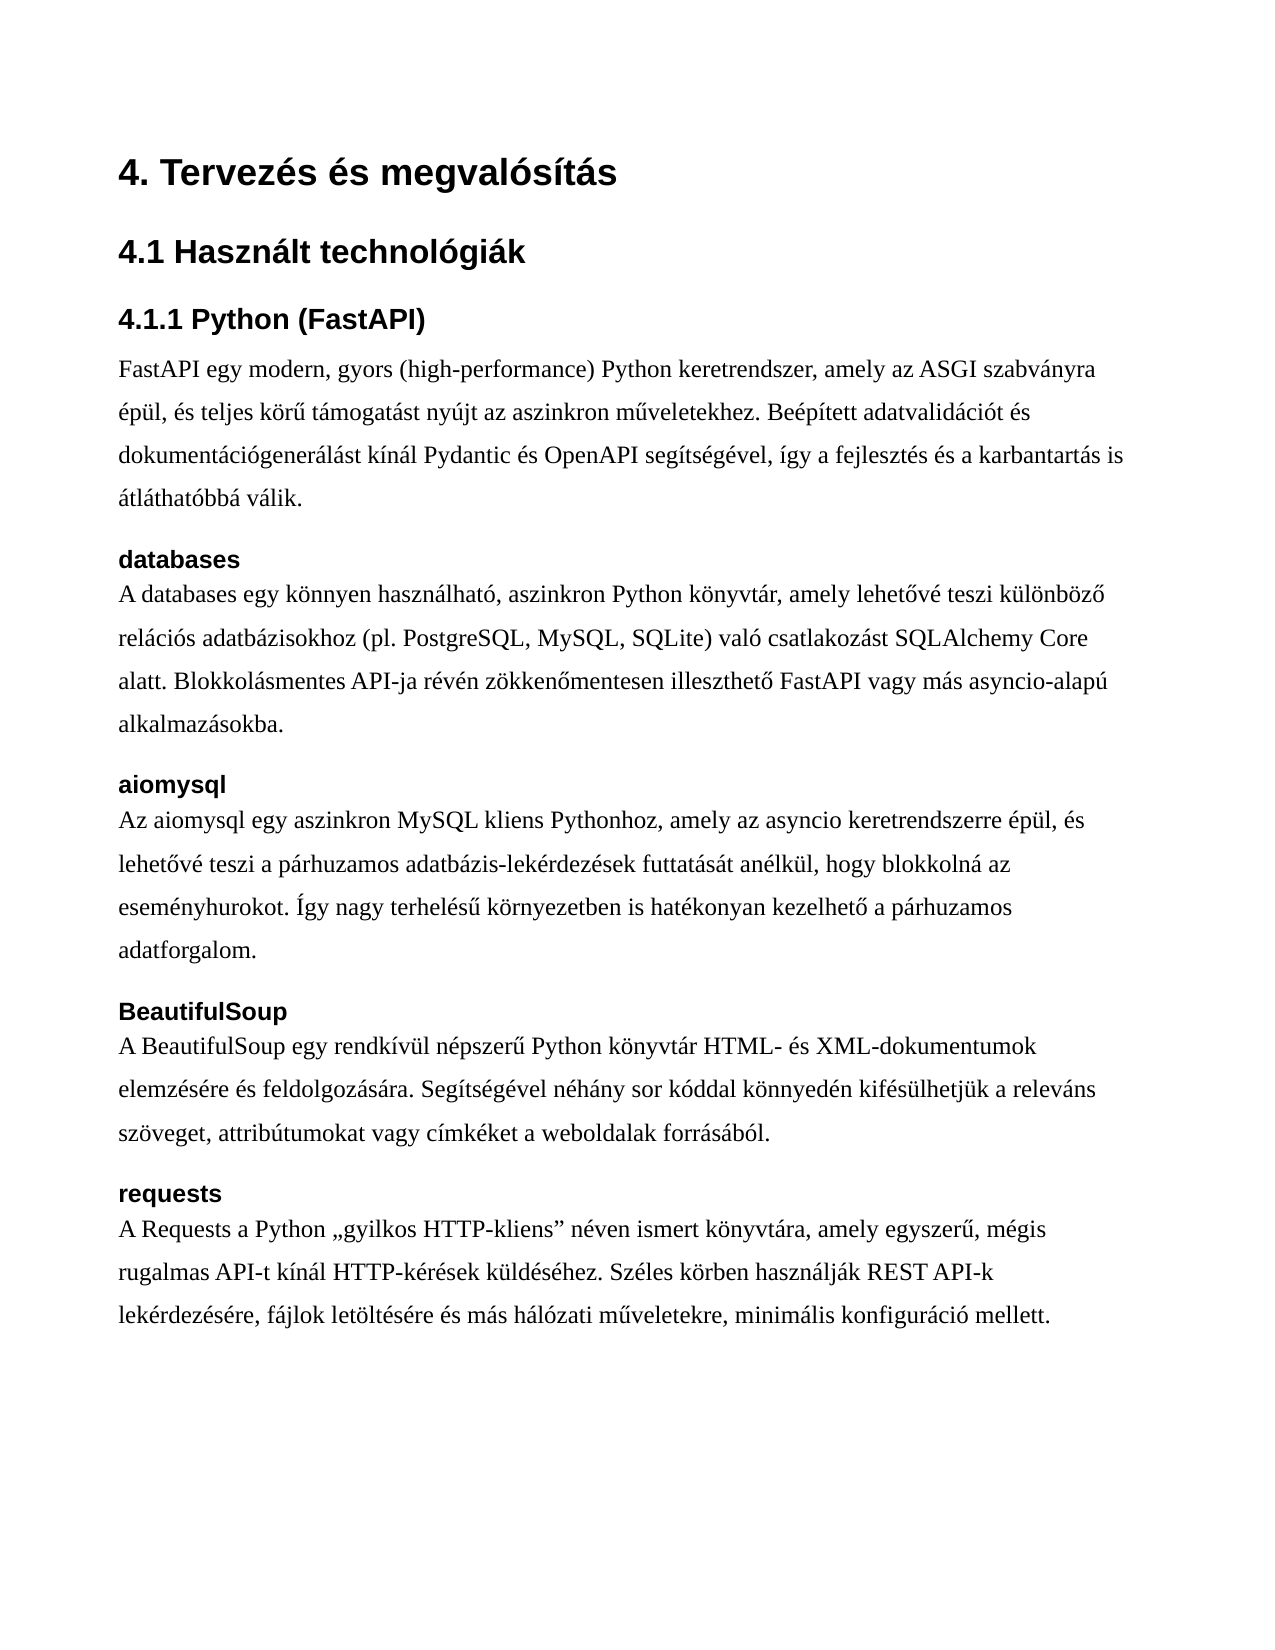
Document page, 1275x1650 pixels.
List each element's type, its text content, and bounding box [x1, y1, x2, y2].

subtitle requests [118, 1179, 1157, 1208]
text A BeautifulSoup egy rendkívül népszerű Python könyvtár HTML- és XML-dokumentumok elemzésére és feldolgozására. Segítségével néhány sor kóddal könnyedén kifésülhetjük a releváns szöveget, attribútumokat vagy címkéket a weboldalak forrásából. [118, 1031, 1127, 1146]
subtitle 4. Tervezés és megvalósítás [118, 151, 1039, 194]
subtitle 4.1 Használt technológiák [118, 232, 1098, 271]
text Az aiomysql egy aszinkron MySQL kliens Pythonhoz, amely az asyncio keretrendszerre épül, és lehetővé teszi a párhuzamos adatbázis-lekérdezések futtatását anélkül, hogy blokkolná az eseményhurokot. Így nagy terhelésű környezetben is hatékonyan kezelhető a párhuzamos adatforgalom. [118, 806, 1127, 964]
subtitle BeautifulSoup [118, 996, 1157, 1025]
subtitle aiomysql [118, 771, 1157, 799]
text A Requests a Python „gyilkos HTTP-kliens” néven ismert könyvtára, amely egyszerű, mégis rugalmas API-t kínál HTTP-kérések küldéséhez. Széles körben használják REST API-k lekérdezésére, fájlok letöltésére és más hálózati műveletekre, minimális konfiguráció mellett. [118, 1214, 1127, 1329]
subtitle 4.1.1 Python (FastAPI) [118, 302, 1109, 335]
subtitle databases [118, 544, 1157, 573]
text FastAPI egy modern, gyors (high-performance) Python keretrendszer, amely az ASGI szabványra épül, és teljes körű támogatást nyújt az aszinkron műveletekhez. Beépített adatvalidációt és dokumentációgenerálást kínál Pydantic és OpenAPI segítségével, így a fejlesztés és a karbantartás is átláthatóbbá válik. [118, 354, 1127, 512]
text A databases egy könnyen használható, aszinkron Python könyvtár, amely lehetővé teszi különböző relációs adatbázisokhoz (pl. PostgreSQL, MySQL, SQLite) való csatlakozást SQLAlchemy Core alatt. Blokkolásmentes API-ja révén zökkenőmentesen illeszthető FastAPI vagy más asyncio-alapú alkalmazásokba. [118, 579, 1127, 738]
